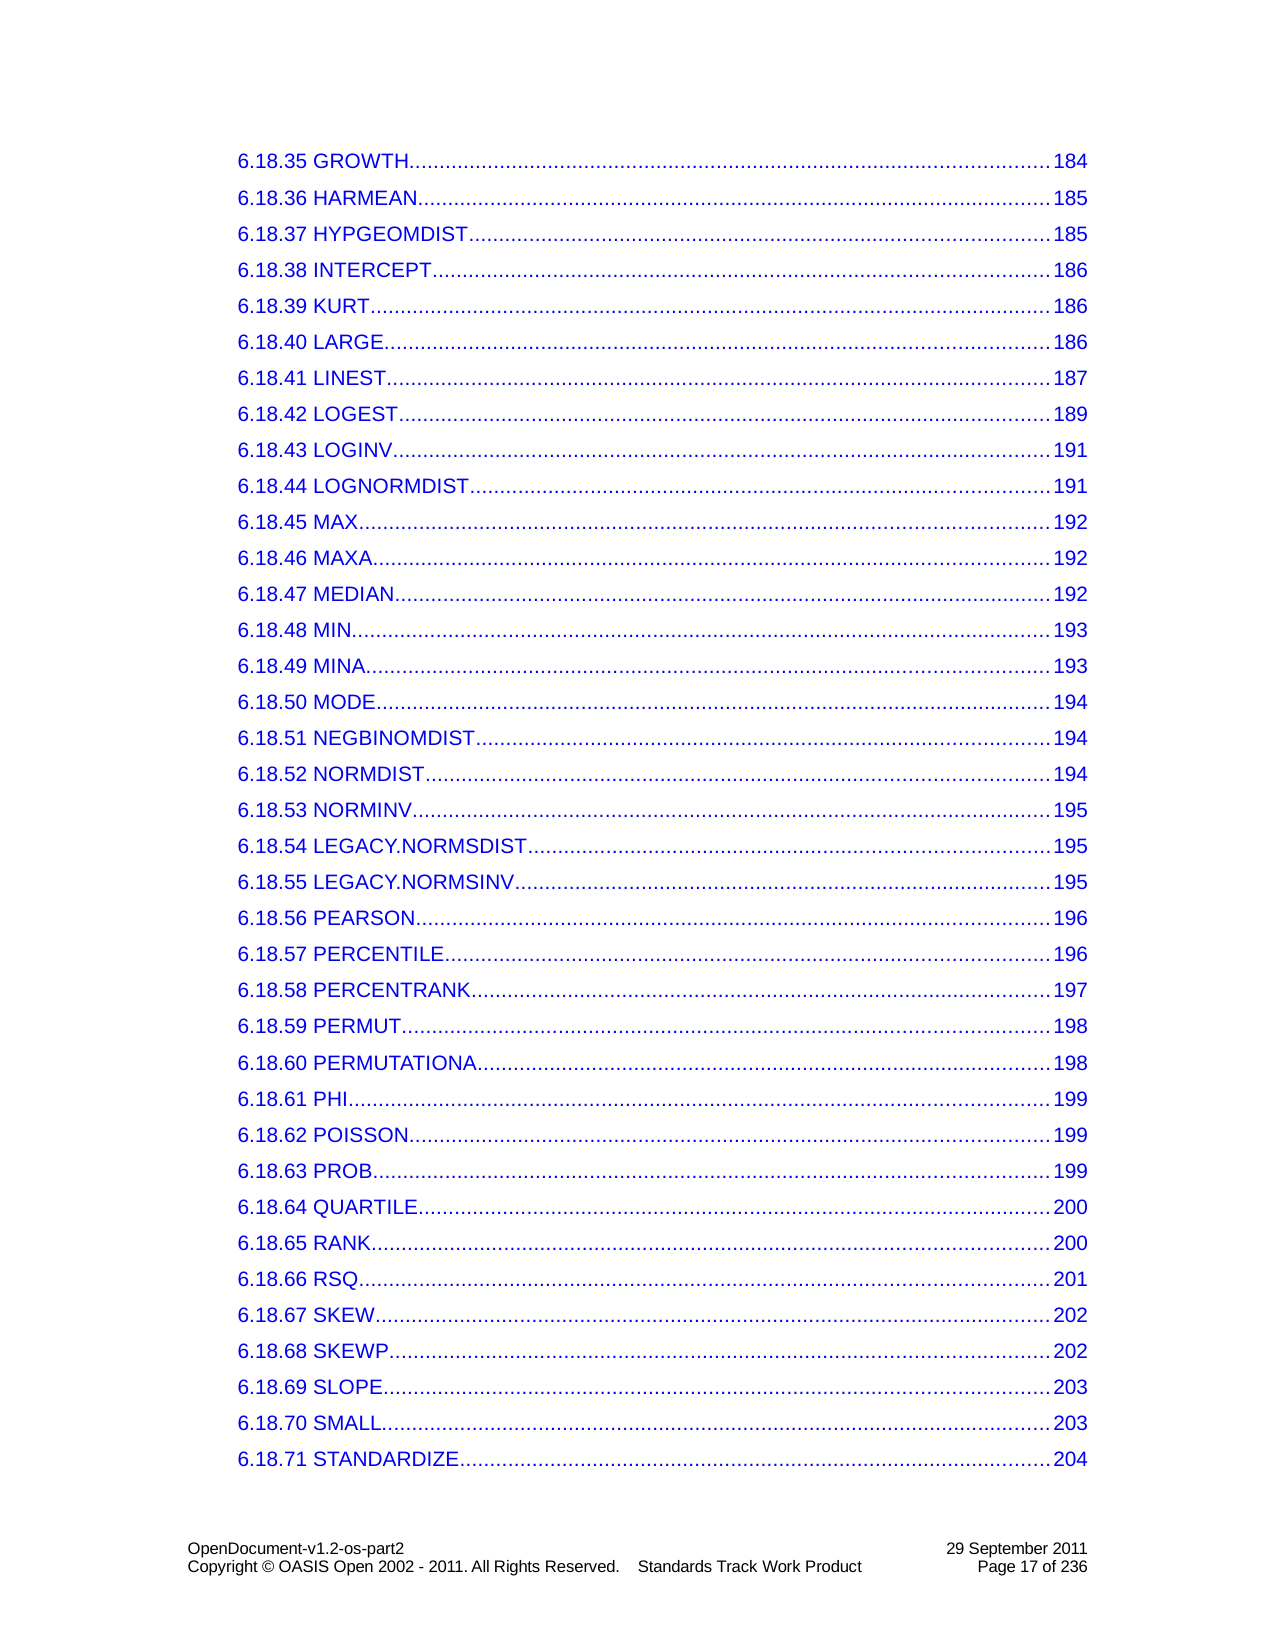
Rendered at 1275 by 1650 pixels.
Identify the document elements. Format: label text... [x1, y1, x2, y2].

text 6.18.58 PERCENTRANK 197 [237, 979, 1088, 1002]
text 6.18.35 GROWTH 184 [237, 150, 1088, 173]
text 6.18.71 STANDARDIZE 204 [237, 1447, 1088, 1471]
text 6.18.50 MODE 194 [237, 691, 1088, 714]
text 6.18.45 MAX 192 [237, 510, 1088, 534]
text 6.18.67 SKEW 202 [237, 1303, 1088, 1327]
text 6.18.57 PERCENTILE 196 [237, 943, 1088, 966]
text 6.18.42 LOGEST 189 [237, 402, 1088, 426]
text 6.18.59 PERMUT 198 [237, 1015, 1088, 1038]
text 6.18.37 HYPGEOMDIST 185 [237, 222, 1088, 246]
text 6.18.60 PERMUTATIONA 198 [237, 1051, 1088, 1074]
text 6.18.46 MAXA 192 [237, 546, 1088, 570]
text 6.18.44 LOGNORMDIST 191 [237, 474, 1088, 498]
text 6.18.66 RSQ 201 [237, 1267, 1088, 1291]
text 6.18.63 PROB 199 [237, 1159, 1088, 1183]
text 6.18.41 LINEST 187 [237, 366, 1088, 390]
text 6.18.48 MIN 193 [237, 618, 1088, 642]
text 6.18.65 RANK 200 [237, 1231, 1088, 1255]
text 6.18.55 LEGACY.NORMSINV 195 [237, 871, 1088, 894]
text 6.18.53 NORMINV 195 [237, 799, 1088, 822]
text 6.18.62 POISSON 199 [237, 1123, 1088, 1147]
text 6.18.47 MEDIAN 192 [237, 582, 1088, 606]
text 6.18.69 SLOPE 203 [237, 1375, 1088, 1399]
text 6.18.38 INTERCEPT 186 [237, 258, 1088, 282]
text 6.18.52 NORMDIST 194 [237, 763, 1088, 786]
text 6.18.54 LEGACY.NORMSDIST 195 [237, 835, 1088, 858]
text 6.18.39 KURT 186 [237, 294, 1088, 318]
text 6.18.61 PHI 199 [237, 1087, 1088, 1111]
text 6.18.64 QUARTILE 200 [237, 1195, 1088, 1219]
text 6.18.36 HARMEAN 185 [237, 186, 1088, 209]
text 6.18.40 LARGE 186 [237, 330, 1088, 354]
text 6.18.43 LOGINV 191 [237, 438, 1088, 462]
text 6.18.68 SKEWP 202 [237, 1339, 1088, 1363]
text 6.18.51 NEGBINOMDIST 194 [237, 727, 1088, 750]
text 6.18.56 PEARSON 196 [237, 907, 1088, 930]
text 6.18.49 MINA 193 [237, 654, 1088, 678]
text 6.18.70 SMALL 203 [237, 1411, 1088, 1435]
